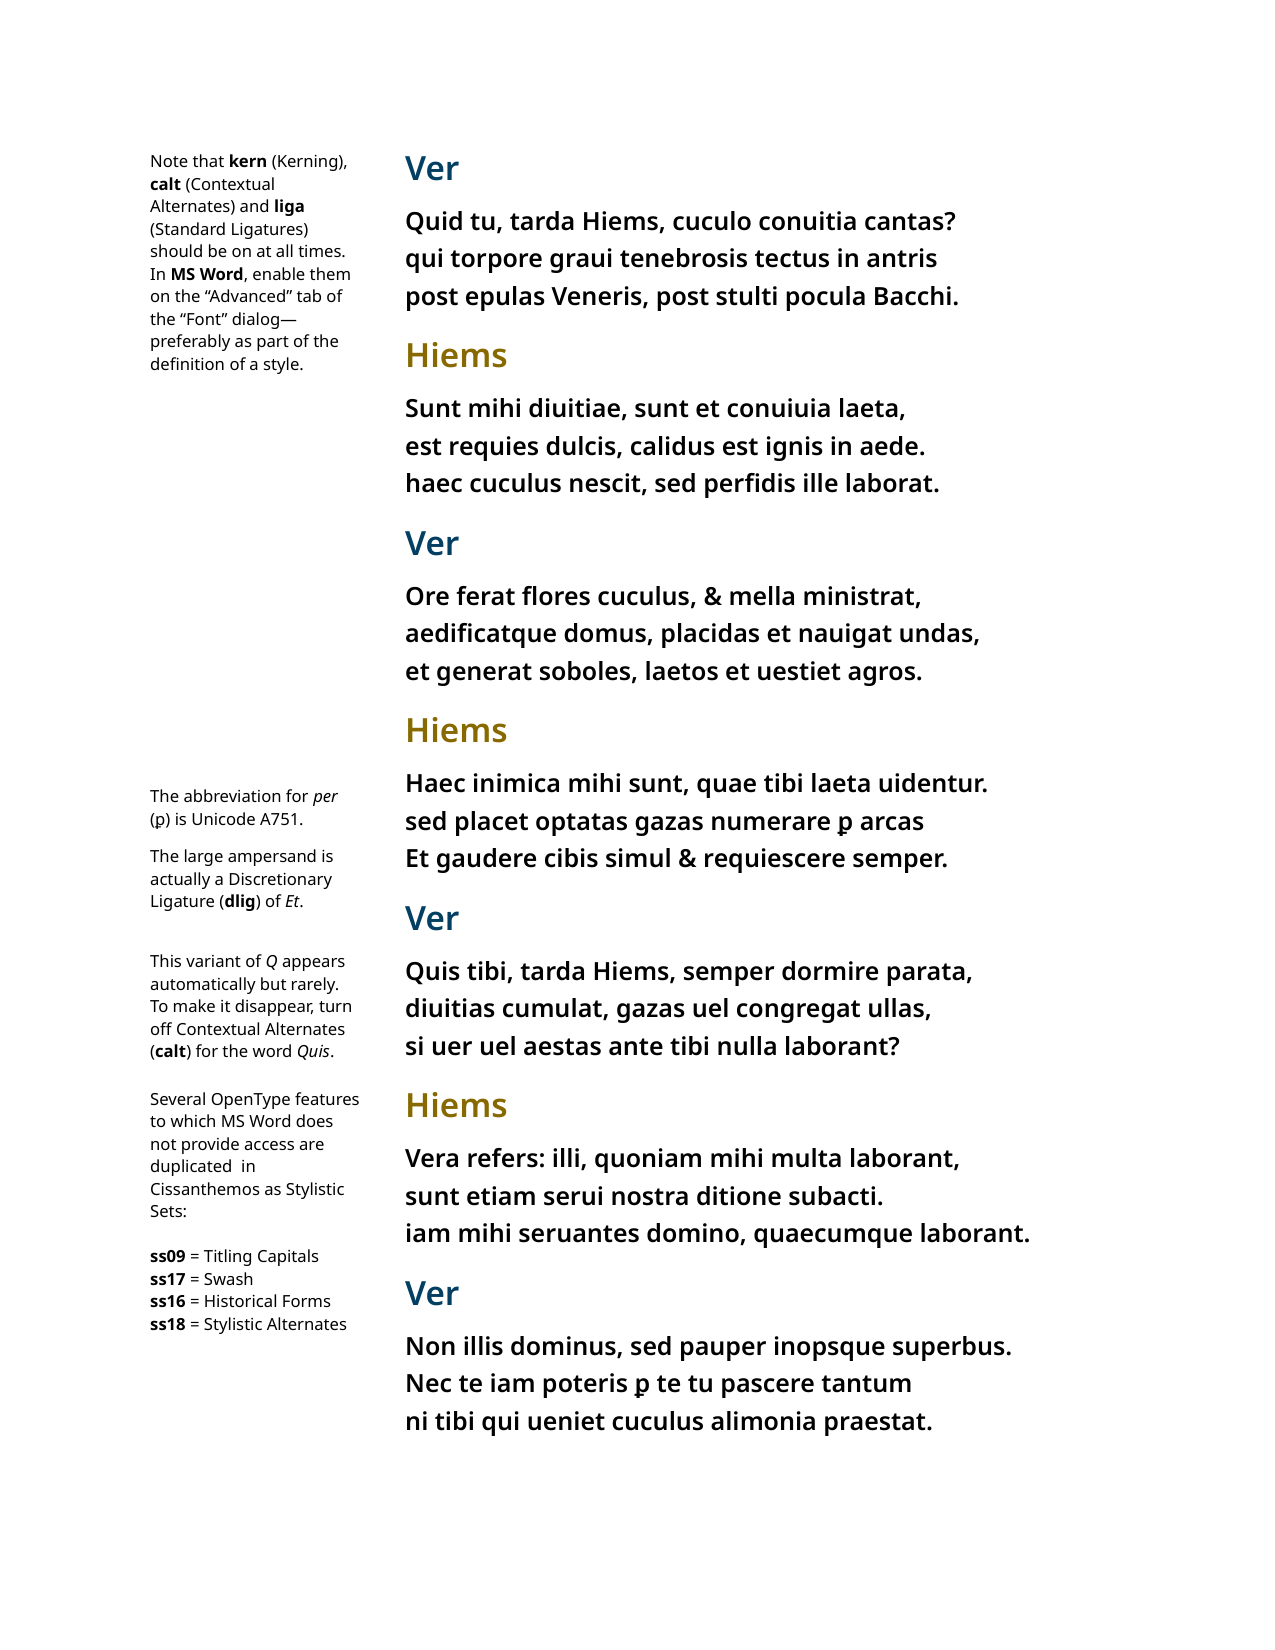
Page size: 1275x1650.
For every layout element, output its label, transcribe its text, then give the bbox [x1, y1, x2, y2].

text Quis tibi, tarda Hiems, semper dormire parata, diuitias cumulat, gazas uel congregat ullas, si uer uel aestas ante tibi nulla laborant? [405, 950, 1125, 1062]
subtitle Ver [405, 525, 1125, 562]
text Vera refers: illi, quoniam mihi multa laborant, sunt etiam serui nostra ditione subacti. iam mihi seruantes domino, quaecumque laborant. [405, 1137, 1125, 1250]
text Non illis dominus, sed pauper inopsque superbus. Nec te iam poteris ꝑ te tu pascere tantum ni tibi qui ueniet cuculus alimonia praestat. [405, 1325, 1125, 1437]
subtitle Ver [405, 150, 1125, 187]
text The abbreviation for per (ꝑ) is Unicode A751. [150, 784, 360, 829]
subtitle Ver [405, 900, 1125, 937]
text Note that kern (Kerning), calt (Contextual Alternates) and liga (Standard Ligatures) should be on at all times. In MS Word, enable them on the “Advanced” tab of the “Font” dialog—preferably as part of the definition of a style. [150, 150, 360, 375]
subtitle Ver [405, 1275, 1125, 1312]
text ss17 = Swash [150, 1267, 360, 1290]
text Haec inimica mihi sunt, quae tibi laeta uidentur. sed placet optatas gazas numerare ꝑ arcas Et gaudere cibis simul & requiescere semper. [405, 762, 1125, 875]
text The large ampersand is actually a Discretionary Ligature (dlig) of Et. [150, 844, 360, 912]
text This variant of Q appears automatically but rarely. To make it disappear, turn off Contextual Alternates (calt) for the word Quis. [150, 950, 360, 1062]
subtitle [150, 1222, 360, 1245]
subtitle Hiems [405, 1087, 1125, 1125]
text Ore ferat flores cuculus, & mella ministrat, aedificatque domus, placidas et nauigat undas, et generat soboles, laetos et uestiet agros. [405, 575, 1125, 687]
subtitle Hiems [405, 337, 1125, 375]
subtitle Hiems [405, 712, 1125, 750]
text Several OpenType features to which MS Word does not provide access are duplicated in Cissanthemos as Stylistic Sets: [150, 1087, 360, 1222]
text ss18 = Stylistic Alternates [150, 1312, 360, 1335]
text Quid tu, tarda Hiems, cuculo conuitia cantas? qui torpore graui tenebrosis tectus in antris post epulas Veneris, post stulti pocula Bacchi. [405, 200, 1125, 312]
text ss09 = Titling Capitals [150, 1245, 360, 1267]
text ss16 = Historical Forms [150, 1290, 360, 1312]
text Sunt mihi diuitiae, sunt et conuiuia laeta, est requies dulcis, calidus est ignis in aede. haec cuculus nescit, sed perfidis ille laborat. [405, 387, 1125, 500]
